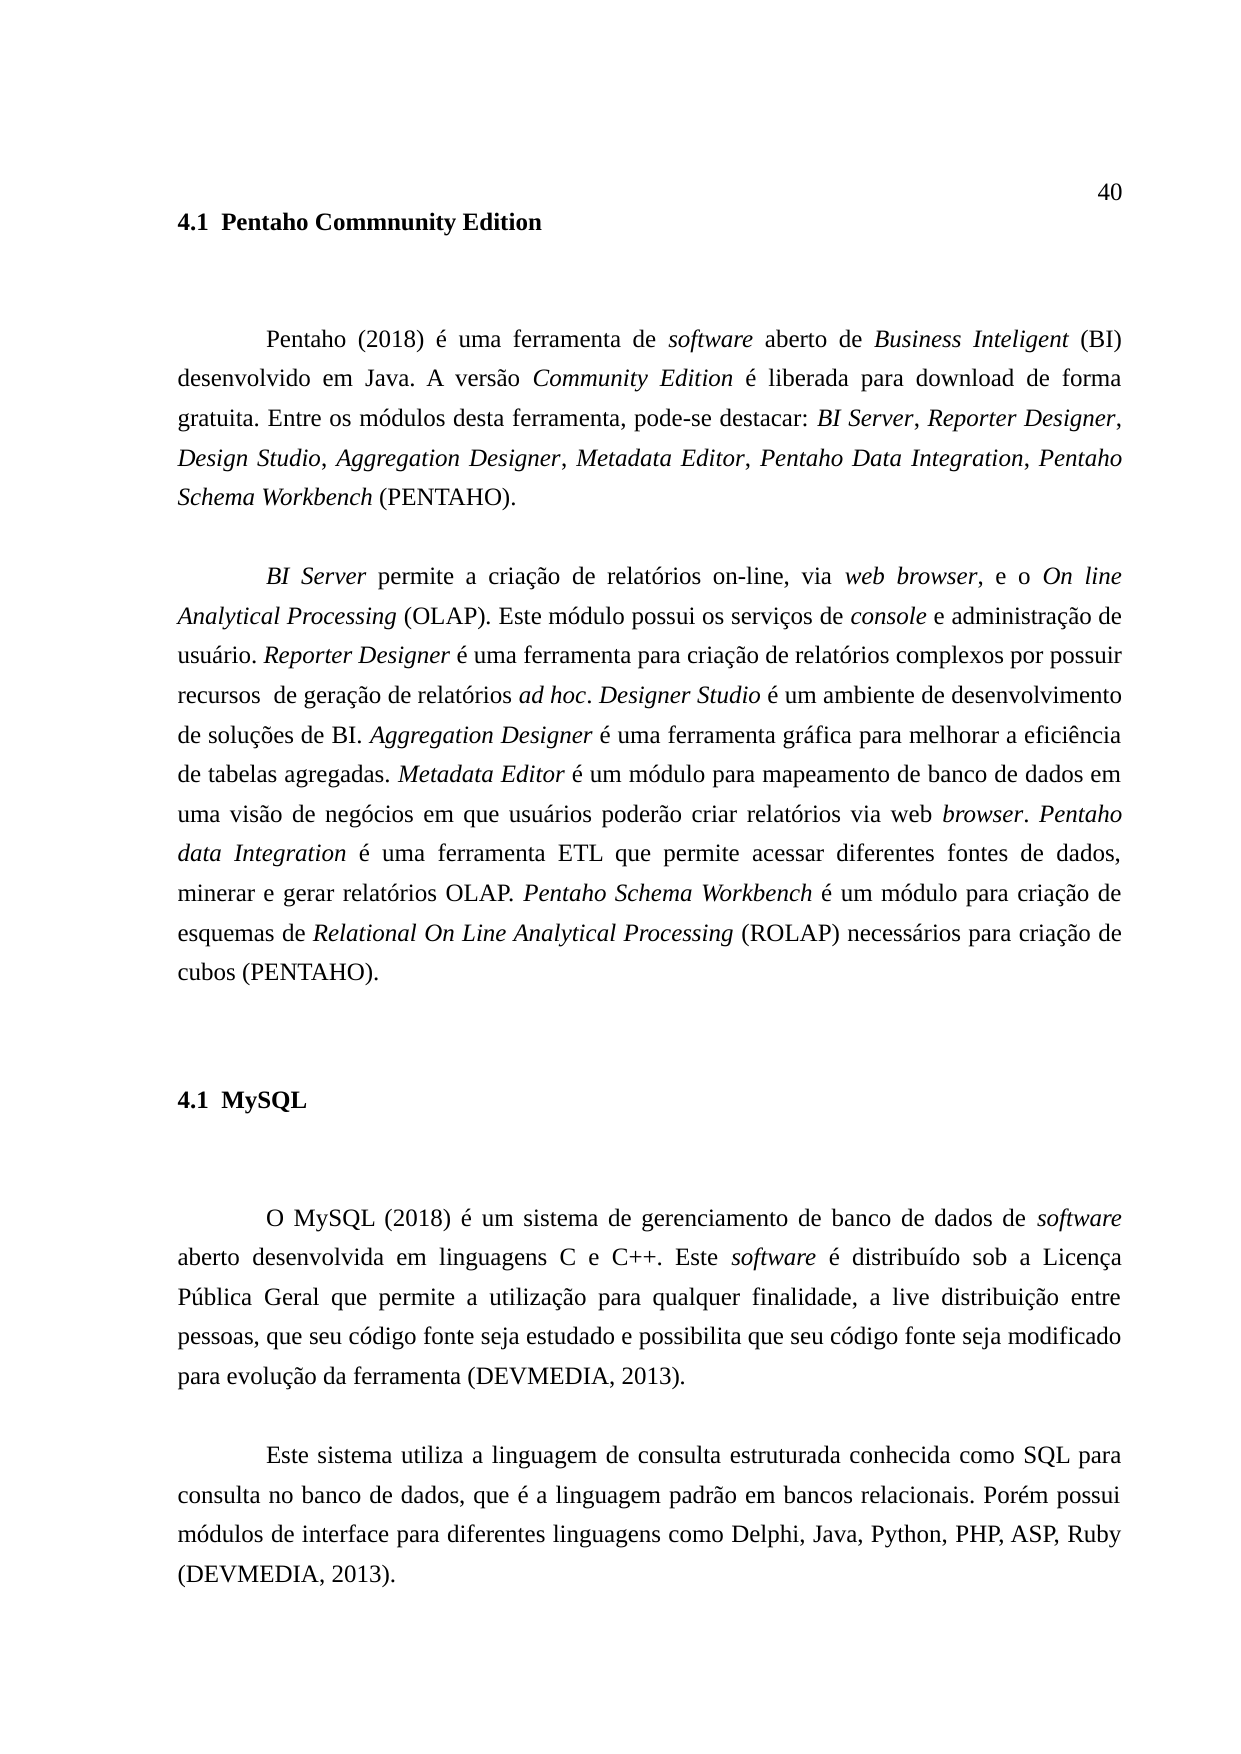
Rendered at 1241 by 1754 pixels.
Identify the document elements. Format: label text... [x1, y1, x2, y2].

subtitle Pentaho Commnunity Edition [177, 207, 1122, 235]
text BI Server permite a criação de relatórios on-line, via web browser, e o On line Analytical Processing (OLAP). Este módulo possui os serviços de console e administração de usuário. Reporter Designer é uma ferramenta para criação de relatórios complexos por possuir recursos de geração de relatórios ad hoc. Designer Studio é um ambiente de desenvolvimento de soluções de BI. Aggregation Designer é uma ferramenta gráfica para melhorar a eficiência de tabelas agregadas. Metadata Editor é um módulo para mapeamento de banco de dados em uma visão de negócios em que usuários poderão criar relatórios via web browser. Pentaho data Integration é uma ferramenta ETL que permite acessar diferentes fontes de dados, minerar e gerar relatórios OLAP. Pentaho Schema Workbench é um módulo para criação de esquemas de Relational On Line Analytical Processing (ROLAP) necessários para criação de cubos (PENTAHO). [177, 561, 1122, 986]
text Este sistema utiliza a linguagem de consulta estruturada conhecida como SQL para consulta no banco de dados, que é a linguagem padrão em bancos relacionais. Porém possui módulos de interface para diferentes linguagens como Delphi, Java, Python, PHP, ASP, Ruby (DEVMEDIA, 2013). [177, 1440, 1122, 1588]
text Pentaho (2018) é uma ferramenta de software aberto de Business Inteligent (BI) desenvolvido em Java. A versão Community Edition é liberada para download de forma gratuita. Entre os módulos desta ferramenta, pode-se destacar: BI Server, Reporter Designer, Design Studio, Aggregation Designer, Metadata Editor, Pentaho Data Integration, Pentaho Schema Workbench (PENTAHO). [177, 324, 1122, 511]
subtitle MySQL [177, 1085, 1122, 1114]
text O MySQL (2018) é um sistema de gerenciamento de banco de dados de software aberto desenvolvida em linguagens C e C++. Este software é distribuído sob a Licença Pública Geral que permite a utilização para qualquer finalidade, a live distribuição entre pessoas, que seu código fonte seja estudado e possibilita que seu código fonte seja modificado para evolução da ferramenta (DEVMEDIA, 2013). [177, 1203, 1122, 1390]
